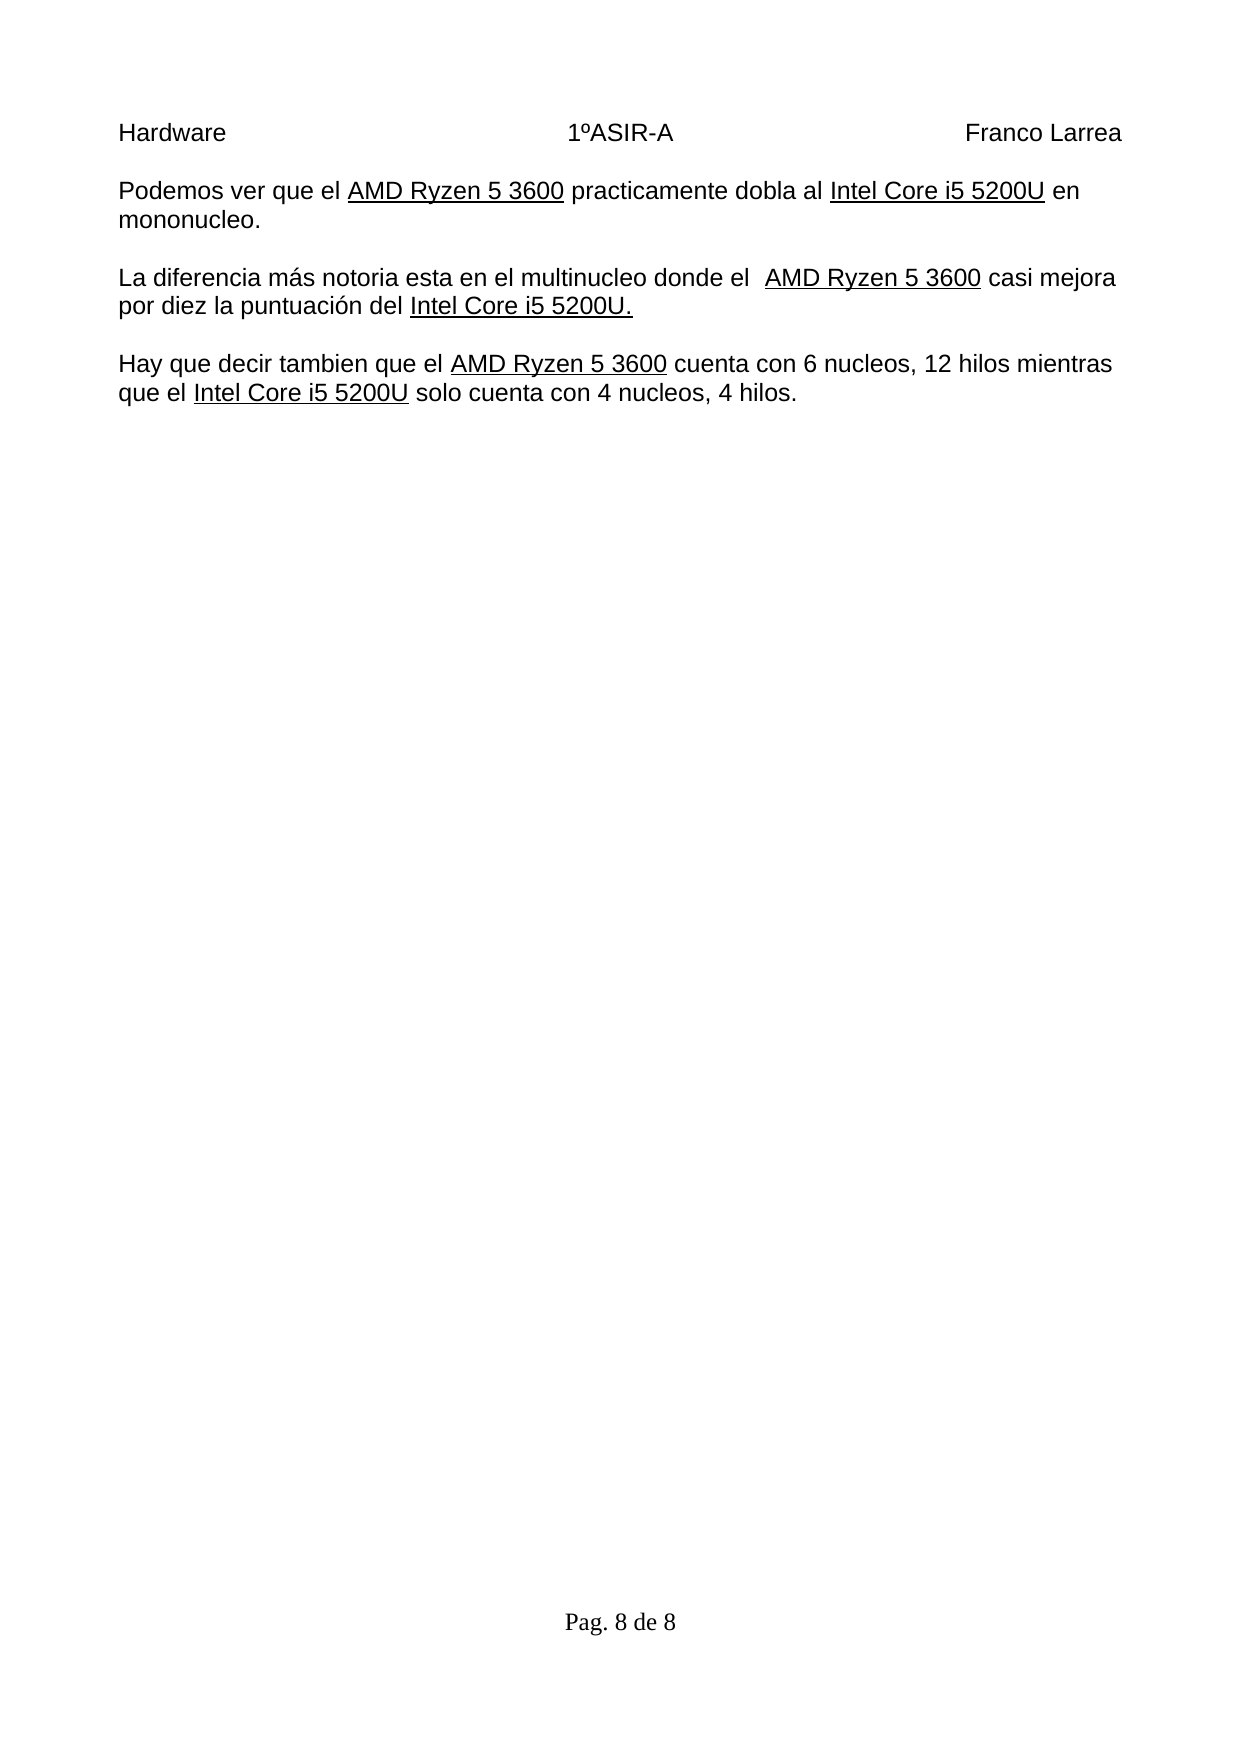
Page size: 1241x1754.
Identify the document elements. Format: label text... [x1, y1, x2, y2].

text Podemos ver que el AMD Ryzen 5 3600 practicamente dobla al Intel Core i5 5200U en mononucleo. [118, 176, 1122, 234]
text La diferencia más notoria esta en el multinucleo donde el AMD Ryzen 5 3600 casi mejora por diez la puntuación del Intel Core i5 5200U. [118, 263, 1122, 320]
text Hay que decir tambien que el AMD Ryzen 5 3600 cuenta con 6 nucleos, 12 hilos mientras que el Intel Core i5 5200U solo cuenta con 4 nucleos, 4 hilos. [118, 349, 1122, 406]
